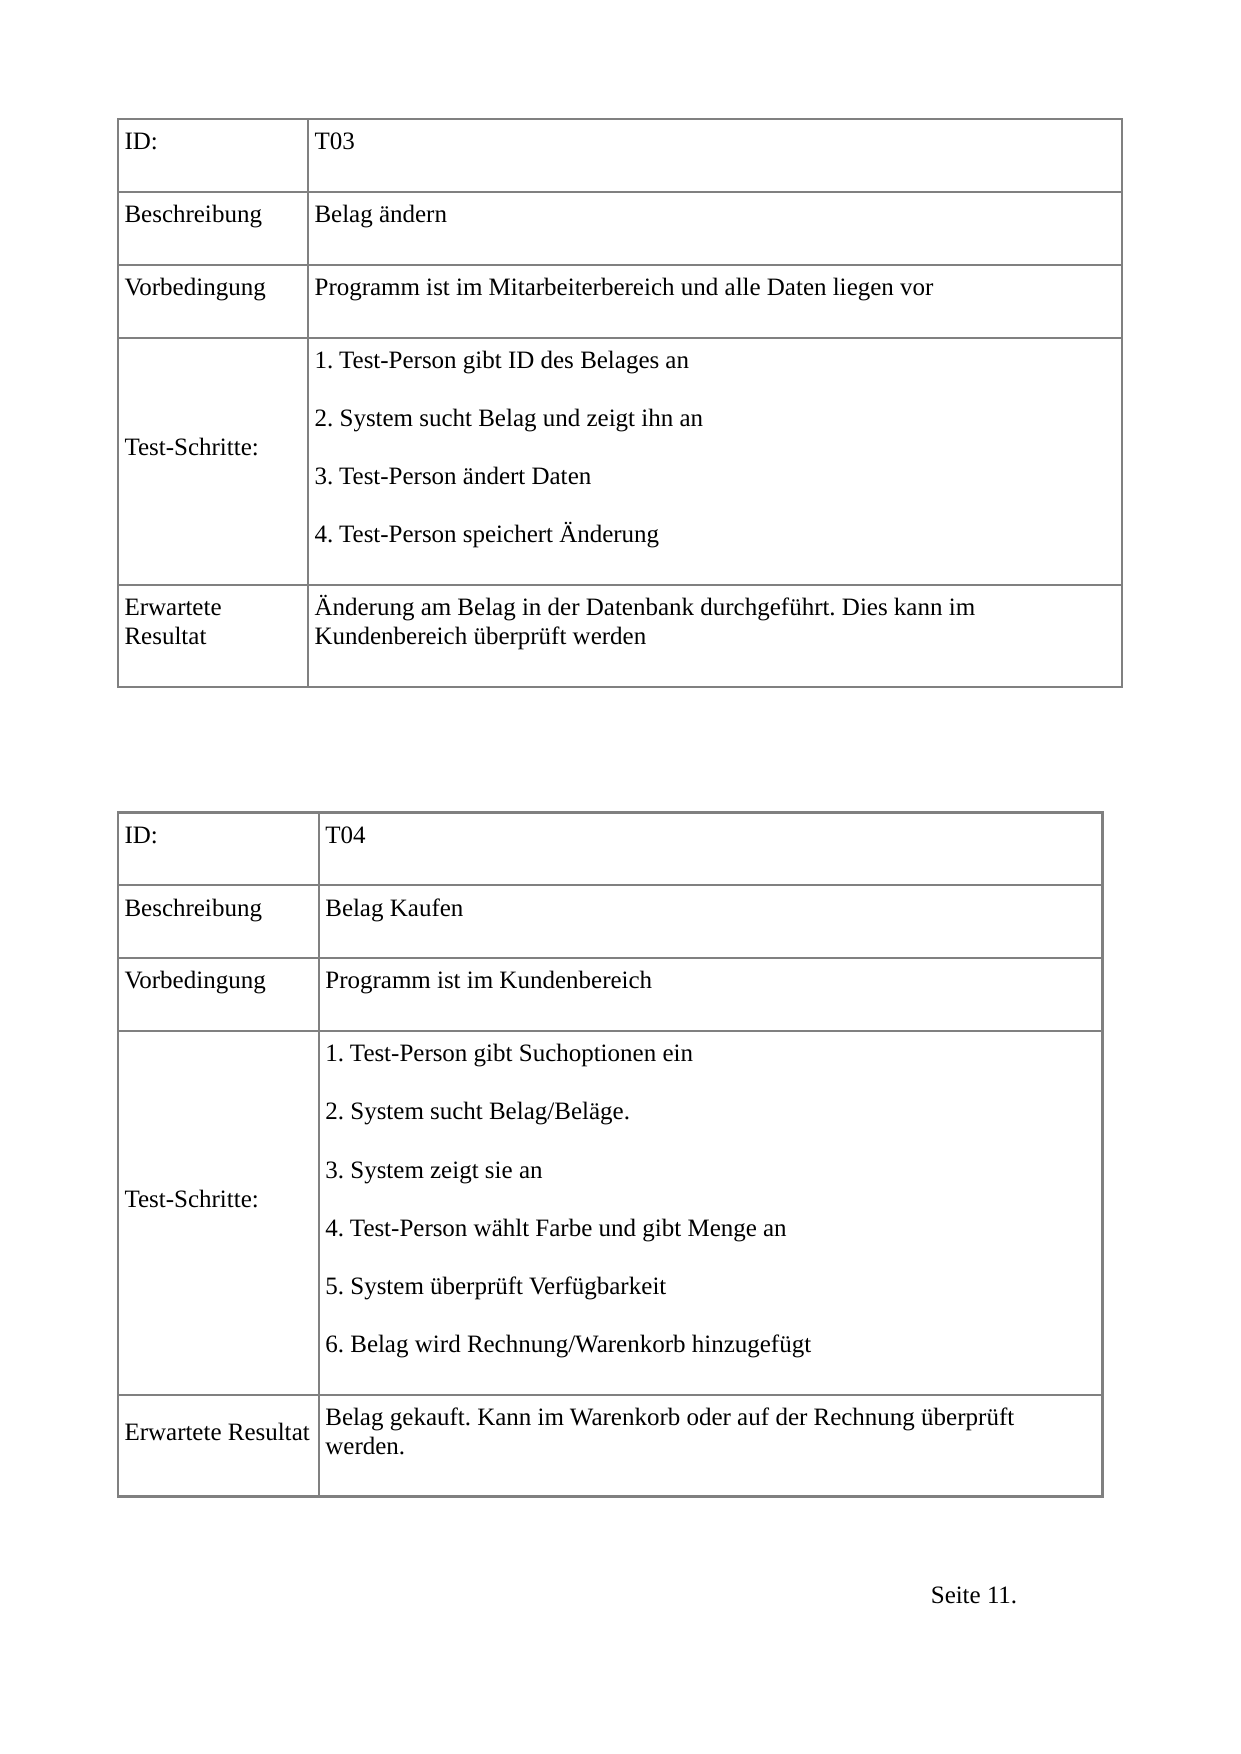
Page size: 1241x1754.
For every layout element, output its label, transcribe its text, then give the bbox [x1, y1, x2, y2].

table_cell 1. Test-Person gibt ID des Belages an 2. System sucht Belag und zeigt ihn an 3. Test-Person ändert Daten 4. Test-Person speichert Änderung [309, 339, 1121, 584]
table_cell Erwartete Resultat [119, 1396, 318, 1495]
table_header T03 [309, 120, 1121, 191]
table_cell Beschreibung [119, 886, 318, 957]
table_header ID: [119, 120, 307, 191]
table_cell Programm ist im Mitarbeiterbereich und alle Daten liegen vor [309, 266, 1121, 337]
table_cell Erwartete Resultat [119, 586, 307, 686]
table_cell 1. Test-Person gibt Suchoptionen ein 2. System sucht Belag/Beläge. 3. System zeigt sie an 4. Test-Person wählt Farbe und gibt Menge an 5. System überprüft Verfügbarkeit 6. Belag wird Rechnung/Warenkorb hinzugefügt [320, 1032, 1101, 1394]
table_cell Programm ist im Kundenbereich [320, 959, 1101, 1030]
table_cell Änderung am Belag in der Datenbank durchgeführt. Dies kann im Kundenbereich überprüft werden [309, 586, 1121, 686]
table_cell Belag ändern [309, 193, 1121, 264]
table_header ID: [119, 814, 318, 884]
table_cell Test-Schritte: [119, 339, 307, 584]
table_header T04 [320, 814, 1101, 884]
table_cell Test-Schritte: [119, 1032, 318, 1394]
table_cell Vorbedingung [119, 266, 307, 337]
table_cell Beschreibung [119, 193, 307, 264]
table_cell Belag gekauft. Kann im Warenkorb oder auf der Rechnung überprüft werden. [320, 1396, 1101, 1495]
table_cell Vorbedingung [119, 959, 318, 1030]
table_cell Belag Kaufen [320, 886, 1101, 957]
text Seite 11. [118, 1580, 1122, 1609]
